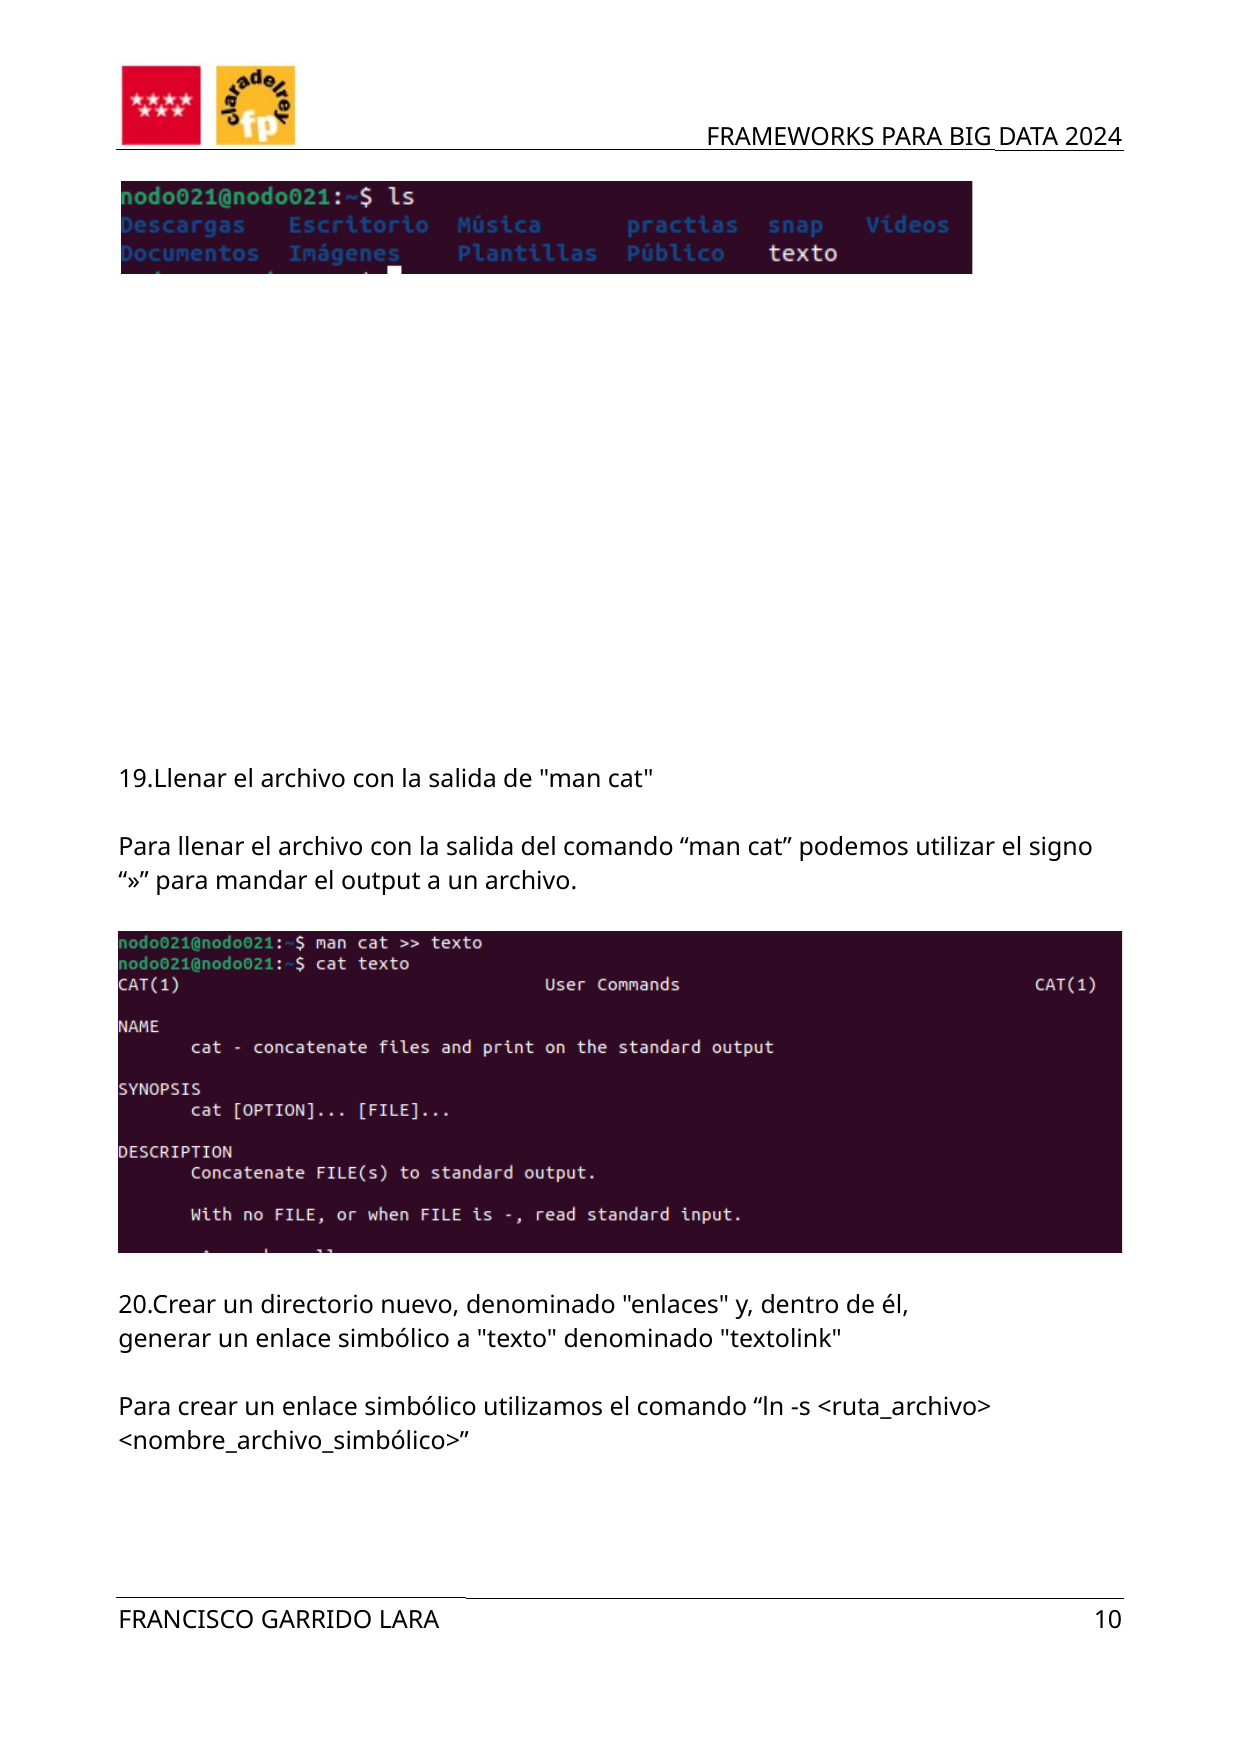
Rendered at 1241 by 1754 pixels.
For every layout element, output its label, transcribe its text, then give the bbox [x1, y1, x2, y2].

picture [118, 931, 1123, 1253]
text generar un enlace simbólico a "texto" denominado "textolink" [118, 1321, 1122, 1355]
text 19.Llenar el archivo con la salida de "man cat" [118, 761, 1122, 795]
text 20.Crear un directorio nuevo, denominado "enlaces" y, dentro de él, [118, 1287, 1122, 1321]
picture [116, 60, 299, 149]
text Para llenar el archivo con la salida del comando “man cat” podemos utilizar el signo “»” para mandar el output a un archivo. [118, 829, 1122, 897]
picture [121, 181, 973, 274]
text Para crear un enlace simbólico utilizamos el comando “ln -s <ruta_archivo> <nombre_archivo_simbólico>” [118, 1389, 1122, 1457]
